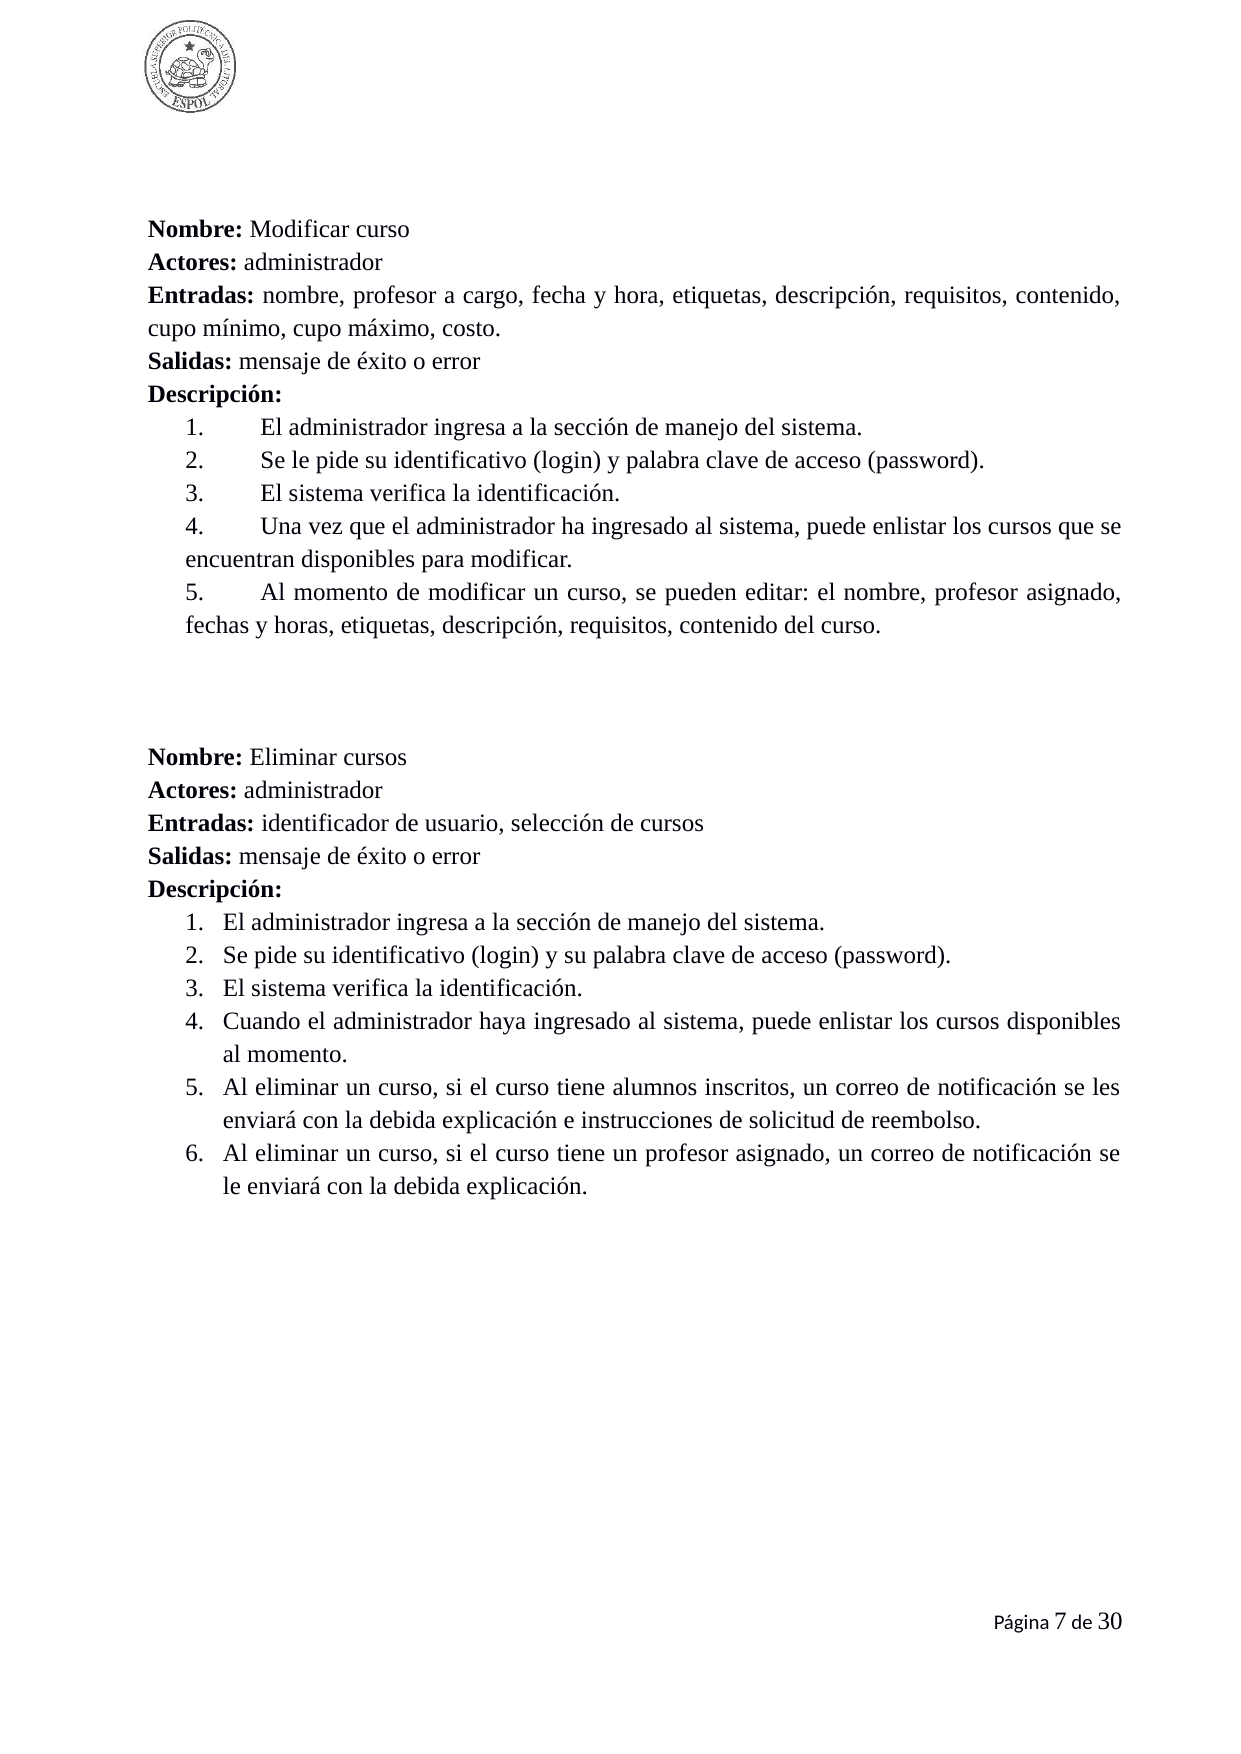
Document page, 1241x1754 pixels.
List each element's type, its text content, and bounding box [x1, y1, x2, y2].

text Descripción: [148, 379, 1122, 408]
list Se pide su identificativo (login) y su palabra clave de acceso (password). [185, 940, 1122, 969]
text Descripción: [148, 874, 1122, 903]
list Se le pide su identificativo (login) y palabra clave de acceso (password). [185, 445, 1122, 474]
list El administrador ingresa a la sección de manejo del sistema. [185, 412, 1122, 441]
text Actores: administrador [148, 247, 1122, 276]
picture [142, 19, 238, 114]
list El sistema verifica la identificación. [185, 478, 1122, 507]
list Al momento de modificar un curso, se pueden editar: el nombre, profesor asignado, fechas y horas, etiquetas, descripción, requisitos, contenido del curso. [185, 577, 1122, 639]
list Una vez que el administrador ha ingresado al sistema, puede enlistar los cursos que se encuentran disponibles para modificar. [185, 511, 1122, 573]
list Cuando el administrador haya ingresado al sistema, puede enlistar los cursos disponibles al momento. [185, 1006, 1122, 1068]
text Nombre: Modificar curso [148, 214, 1122, 242]
text Actores: administrador [148, 775, 1122, 804]
text Entradas: nombre, profesor a cargo, fecha y hora, etiquetas, descripción, requisitos, contenido, cupo mínimo, cupo máximo, costo. [148, 280, 1122, 342]
list El administrador ingresa a la sección de manejo del sistema. [185, 907, 1122, 936]
text Salidas: mensaje de éxito o error [148, 841, 1122, 870]
text Nombre: Eliminar cursos [148, 742, 1122, 771]
list Al eliminar un curso, si el curso tiene un profesor asignado, un correo de notificación se le enviará con la debida explicación. [185, 1138, 1122, 1200]
list El sistema verifica la identificación. [185, 973, 1122, 1002]
text Entradas: identificador de usuario, selección de cursos [148, 808, 1122, 837]
list Al eliminar un curso, si el curso tiene alumnos inscritos, un correo de notificación se les enviará con la debida explicación e instrucciones de solicitud de reembolso. [185, 1072, 1122, 1134]
text Salidas: mensaje de éxito o error [148, 346, 1122, 374]
